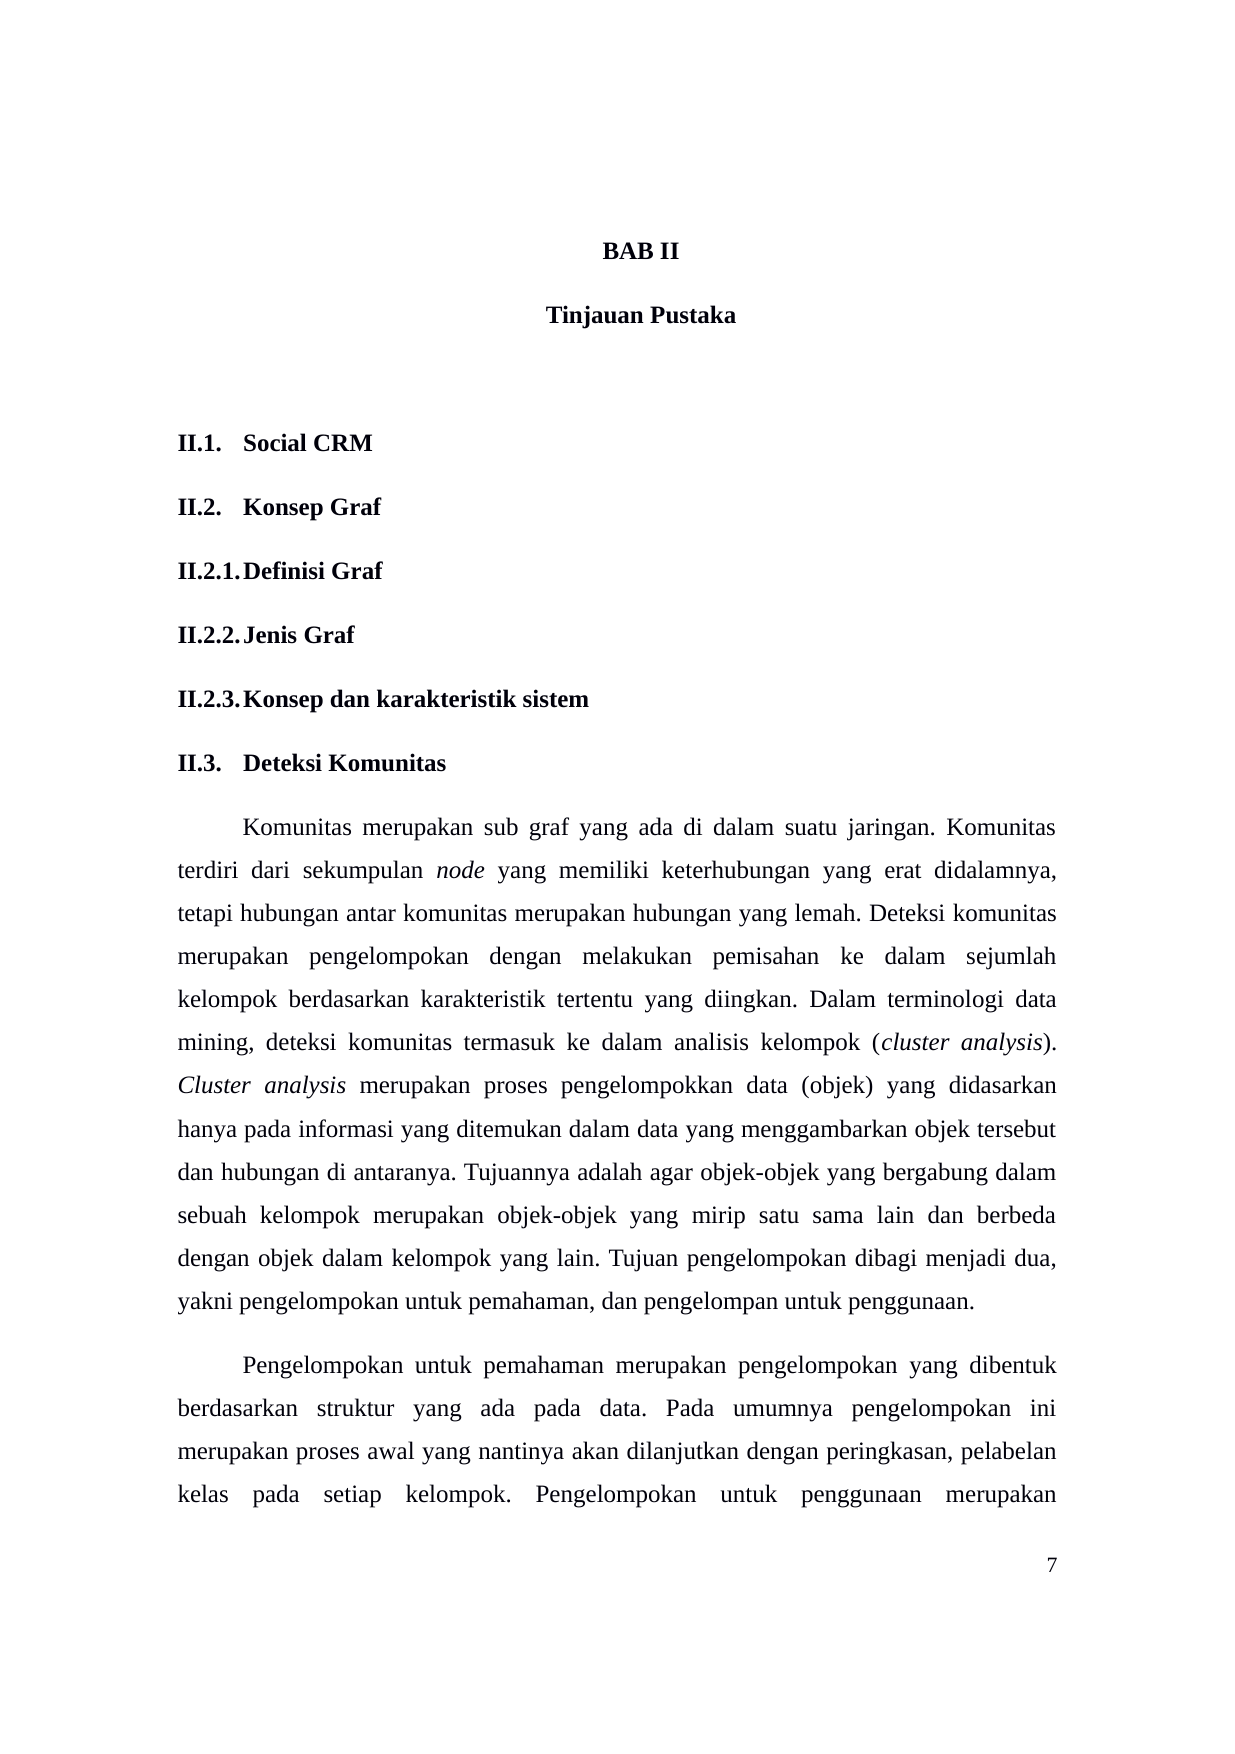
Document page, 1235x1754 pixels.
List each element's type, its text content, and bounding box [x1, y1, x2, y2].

subtitle Deteksi Komunitas [177, 748, 1057, 777]
text Pengelompokan untuk pemahaman merupakan pengelompokan yang dibentuk berdasarkan struktur yang ada pada data. Pada umumnya pengelompokan ini merupakan proses awal yang nantinya akan dilanjutkan dengan peringkasan, pelabelan kelas pada setiap kelompok. Pengelompokan untuk penggunaan merupakan [177, 1350, 1057, 1508]
subtitle BAB II [224, 236, 1057, 265]
subtitle Definisi Graf [177, 556, 1057, 585]
subtitle Social CRM [177, 428, 1057, 457]
subtitle Jenis Graf [177, 620, 1057, 649]
text Tinjauan Pustaka [224, 300, 1057, 329]
text Komunitas merupakan sub graf yang ada di dalam suatu jaringan. Komunitas terdiri dari sekumpulan node yang memiliki keterhubungan yang erat didalamnya, tetapi hubungan antar komunitas merupakan hubungan yang lemah. Deteksi komunitas merupakan pengelompokan dengan melakukan pemisahan ke dalam sejumlah kelompok berdasarkan karakteristik tertentu yang diingkan. Dalam terminologi data mining, deteksi komunitas termasuk ke dalam analisis kelompok (cluster analysis). Cluster analysis merupakan proses pengelompokkan data (objek) yang didasarkan hanya pada informasi yang ditemukan dalam data yang menggambarkan objek tersebut dan hubungan di antaranya. Tujuannya adalah agar objek-objek yang bergabung dalam sebuah kelompok merupakan objek-objek yang mirip satu sama lain dan berbeda dengan objek dalam kelompok yang lain. Tujuan pengelompokan dibagi menjadi dua, yakni pengelompokan untuk pemahaman, dan pengelompan untuk penggunaan. [177, 812, 1057, 1315]
subtitle Konsep Graf [177, 492, 1057, 521]
subtitle Konsep dan karakteristik sistem [177, 684, 1057, 713]
